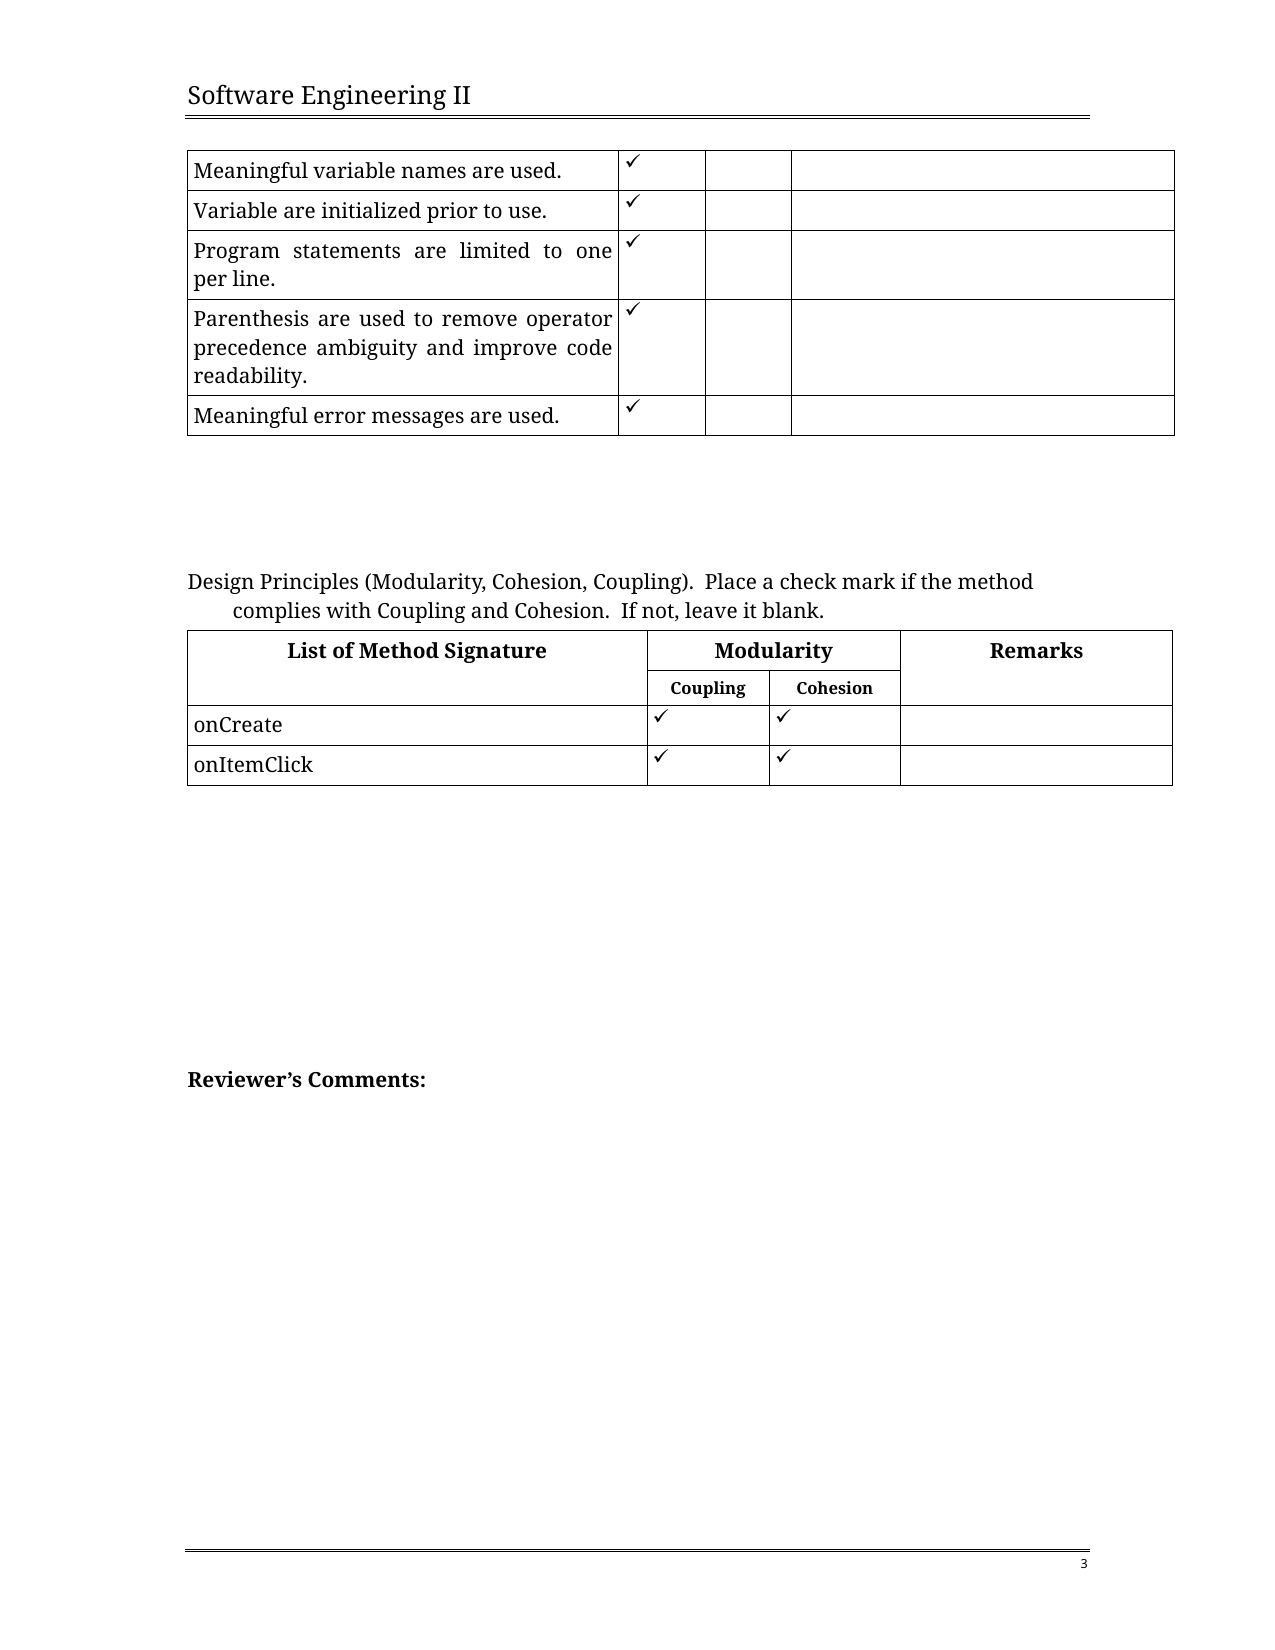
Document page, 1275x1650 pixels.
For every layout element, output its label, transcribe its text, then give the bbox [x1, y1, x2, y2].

table_cell ✓ [619, 396, 705, 435]
table_cell ✓ [619, 151, 705, 190]
table_cell Program statements are limited to one per line. [188, 231, 618, 298]
table_cell [792, 191, 1174, 230]
table_cell ✓ [619, 300, 705, 395]
table_cell [792, 300, 1174, 395]
table_cell ✓ [770, 706, 900, 745]
table_cell Cohesion [770, 671, 900, 705]
table_cell [901, 706, 1172, 745]
table_cell onItemClick [188, 746, 647, 785]
table_cell ✓ [619, 231, 705, 298]
table_cell Meaningful variable names are used. [188, 151, 618, 190]
table_header List of Method Signature [188, 631, 647, 705]
table_cell [792, 231, 1174, 298]
table_cell ✓ [648, 746, 769, 785]
table_cell Variable are initialized prior to use. [188, 191, 618, 230]
table_cell ✓ [648, 706, 769, 745]
table_cell [706, 191, 791, 230]
subtitle Design Principles (Modularity, Cohesion, Coupling). Place a check mark if the method complies with Coupling and Cohesion. If not, leave it blank. [187, 567, 1087, 624]
table_cell Meaningful error messages are used. [188, 396, 618, 435]
table_cell [901, 746, 1172, 785]
table_cell [706, 151, 791, 190]
table_cell ✓ [619, 191, 705, 230]
table_cell ✓ [770, 746, 900, 785]
table_cell [706, 231, 791, 298]
table_cell onCreate [188, 706, 647, 745]
table_cell [792, 396, 1174, 435]
table_cell [706, 300, 791, 395]
table_header Modularity [648, 631, 900, 670]
subtitle Reviewer’s Comments: [187, 1065, 1087, 1122]
table_cell [792, 151, 1174, 190]
table_header Remarks [901, 631, 1172, 705]
table_cell [706, 396, 791, 435]
table_cell Coupling [648, 671, 769, 705]
table_cell Parenthesis are used to remove operator precedence ambiguity and improve code readability. [188, 300, 618, 395]
